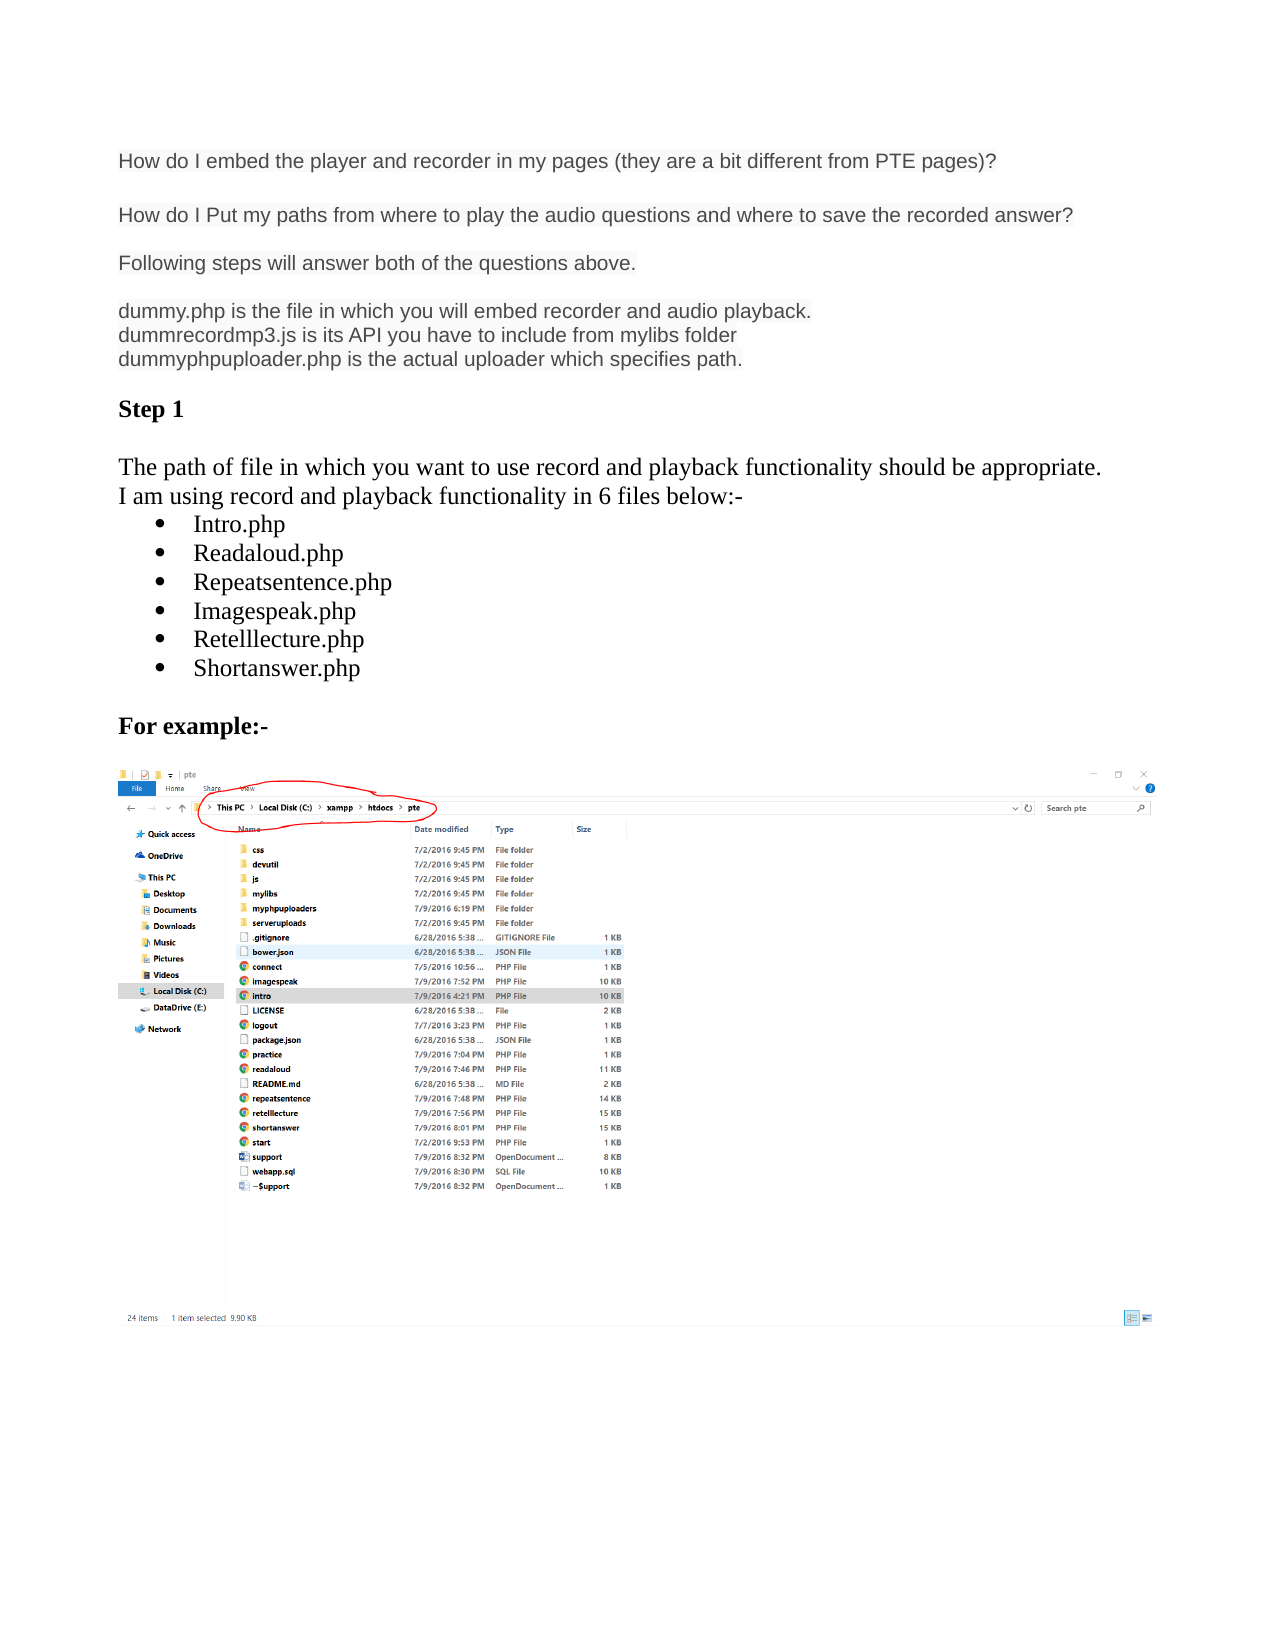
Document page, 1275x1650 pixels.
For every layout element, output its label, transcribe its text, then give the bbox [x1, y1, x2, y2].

text How do I Put my paths from where to play the audio questions and where to save the recorded answer? [118, 172, 1157, 227]
text For example:- [118, 711, 1157, 739]
text I am using record and playback functionality in 6 files below:- [118, 481, 1157, 509]
list Shortanswer.php [156, 653, 1157, 682]
list Readaloud.php [156, 538, 1157, 567]
text Following steps will answer both of the questions above. [118, 251, 1157, 275]
list Repeatsentence.php [156, 567, 1157, 596]
list Retelllecture.php [156, 624, 1157, 653]
text The path of file in which you want to use record and playback functionality should be appropriate. [118, 452, 1157, 481]
text dummrecordmp3.js is its API you have to include from mylibs folder [118, 323, 1157, 347]
text dummy.php is the file in which you will embed recorder and audio playback. [118, 299, 1157, 323]
list Intro.php [156, 509, 1157, 538]
list Imagespeak.php [156, 596, 1157, 624]
text Step 1 [118, 394, 1157, 423]
text How do I embed the player and recorder in my pages (they are a bit different from PTE pages)? [118, 118, 1157, 172]
text dummyphpuploader.php is the actual uploader which specifies path. [118, 347, 1157, 371]
